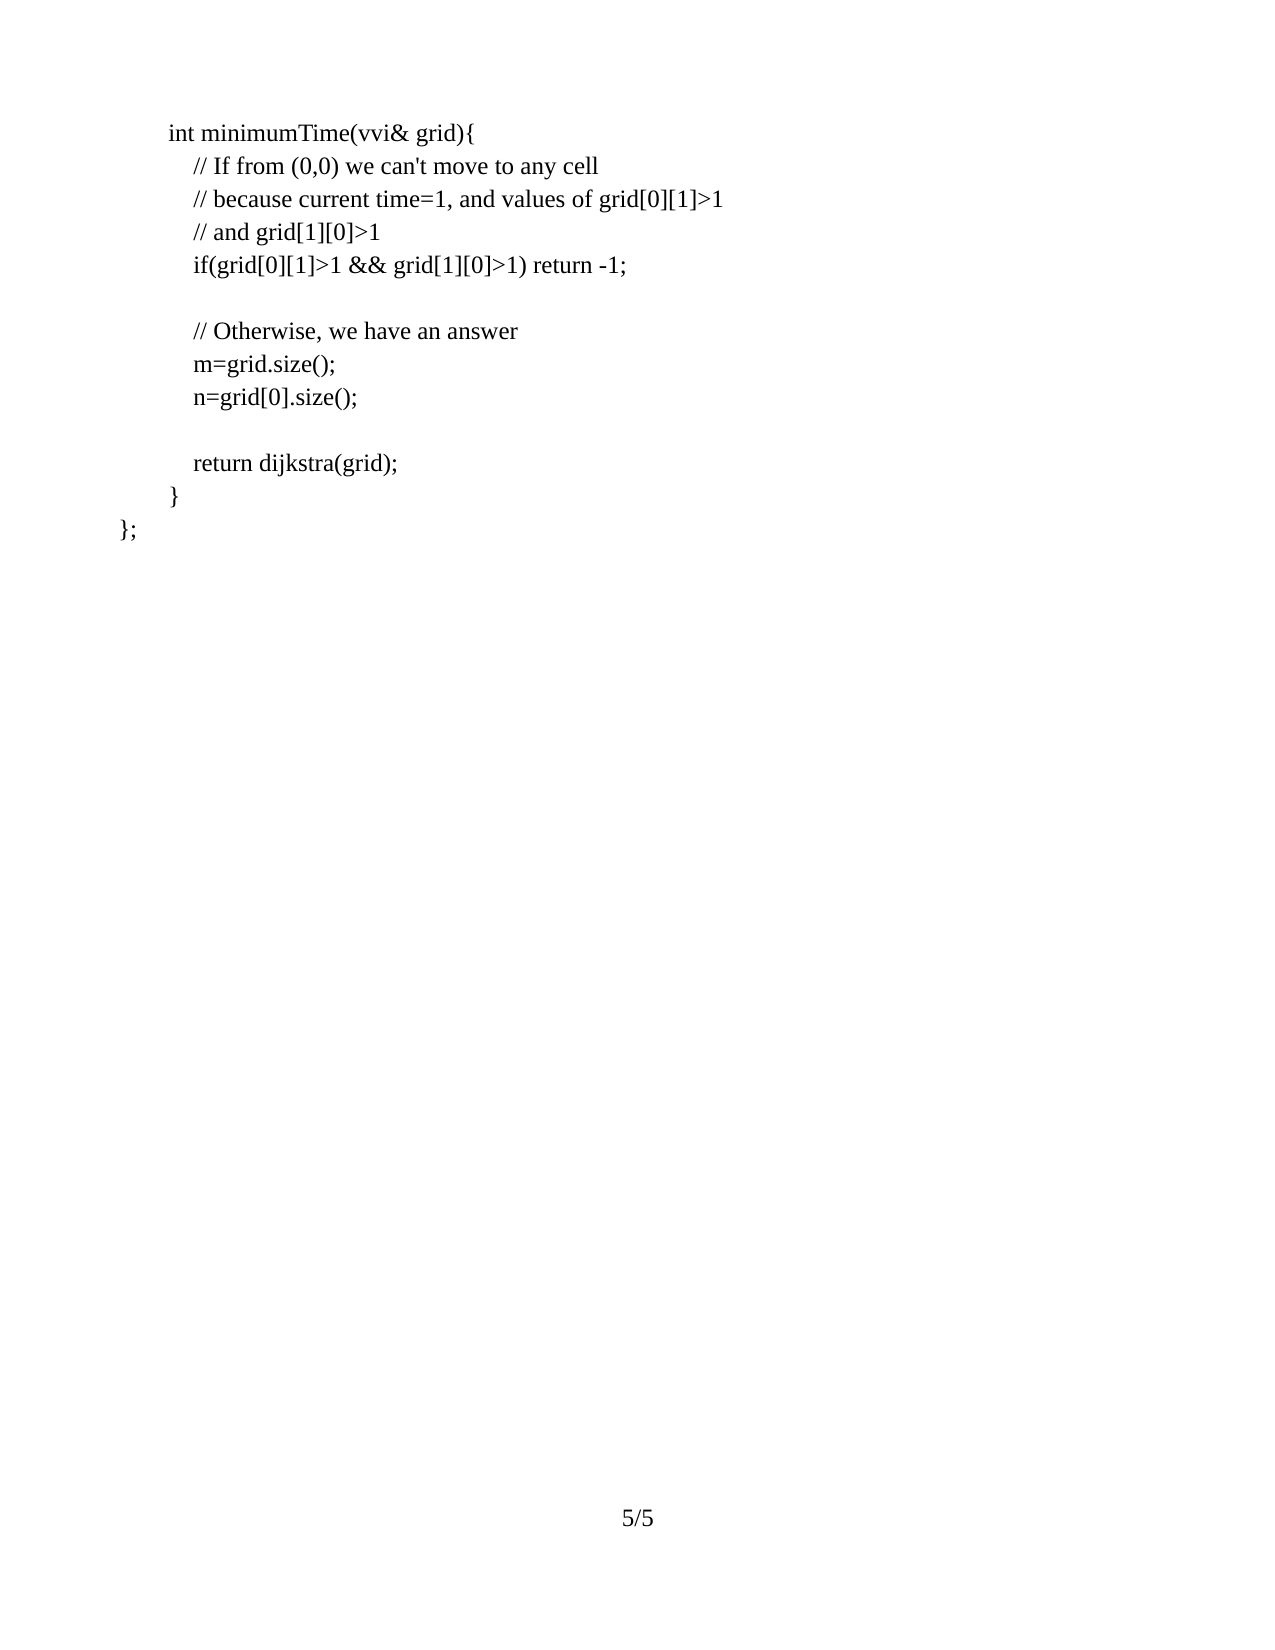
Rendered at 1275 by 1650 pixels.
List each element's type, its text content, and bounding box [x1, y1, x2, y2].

text // If from (0,0) we can't move to any cell [118, 151, 1157, 180]
text }; [118, 514, 1157, 543]
text n=grid[0].size(); [118, 382, 1157, 411]
text // Otherwise, we have an answer [118, 316, 1157, 345]
text // because current time=1, and values of grid[0][1]>1 [118, 184, 1157, 213]
text if(grid[0][1]>1 && grid[1][0]>1) return -1; [118, 250, 1157, 279]
text m=grid.size(); [118, 349, 1157, 378]
text // and grid[1][0]>1 [118, 217, 1157, 246]
text return dijkstra(grid); [118, 448, 1157, 477]
text int minimumTime(vvi& grid){ [118, 118, 1157, 147]
text } [118, 481, 1157, 510]
